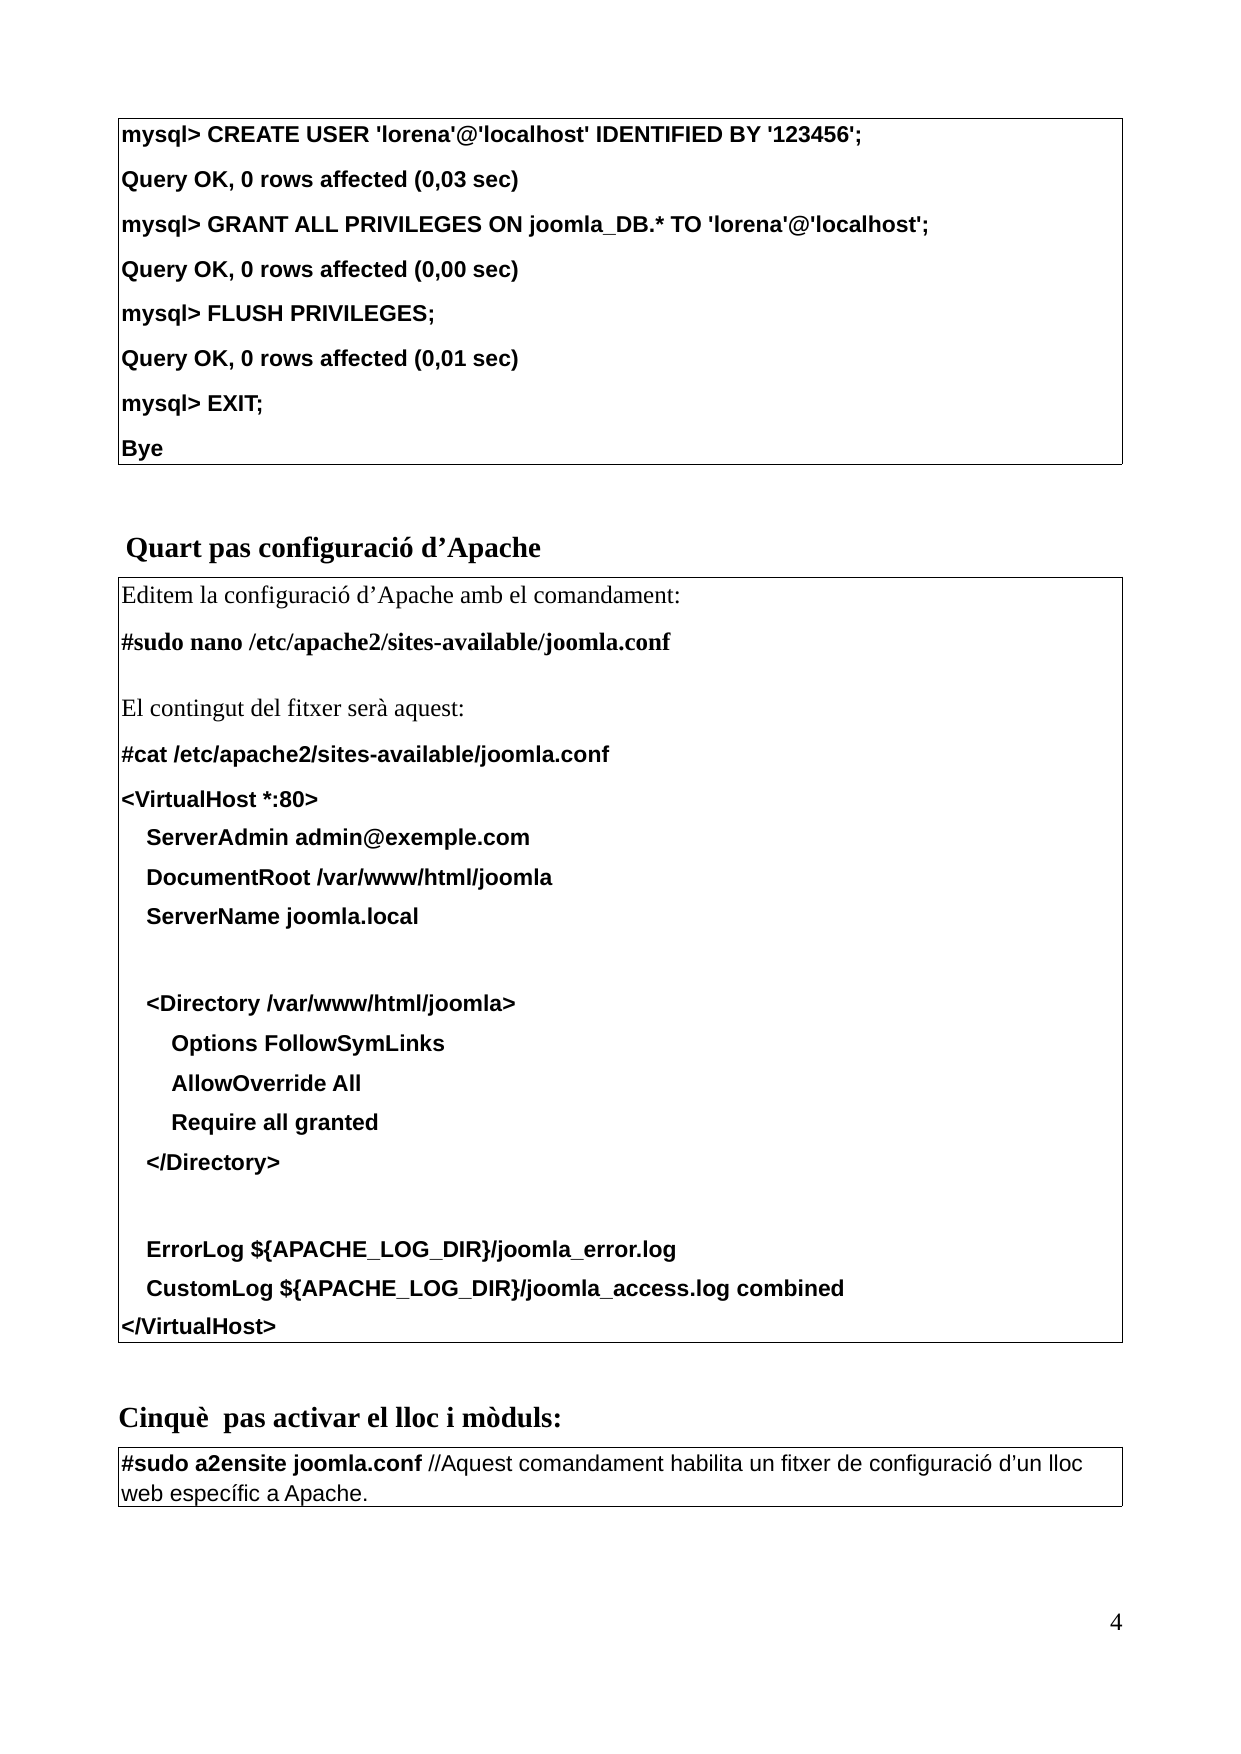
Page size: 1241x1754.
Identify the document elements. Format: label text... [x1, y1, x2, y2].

text </Directory> [119, 1144, 1122, 1176]
text ServerAdmin admin@exemple.com [119, 819, 1122, 851]
text Query OK, 0 rows affected (0,03 sec) [119, 163, 1122, 192]
text mysql> CREATE USER 'lorena'@'localhost' IDENTIFIED BY '123456'; [119, 119, 1122, 147]
subtitle Cinquè pas activar el lloc i mòduls: [118, 1367, 1122, 1434]
text #cat /etc/apache2/sites-available/joomla.conf [119, 738, 1122, 767]
text Query OK, 0 rows affected (0,00 sec) [119, 252, 1122, 282]
text <VirtualHost *:80> [119, 783, 1122, 812]
text <Directory /var/www/html/joomla> [119, 985, 1122, 1017]
text #sudo nano /etc/apache2/sites-available/joomla.conf El contingut del fitxer serà aquest: [119, 624, 1122, 722]
text Query OK, 0 rows affected (0,01 sec) [119, 342, 1122, 371]
text Options FollowSymLinks [119, 1025, 1122, 1057]
text Require all granted [119, 1104, 1122, 1136]
text AllowOverride All [119, 1064, 1122, 1096]
text mysql> GRANT ALL PRIVILEGES ON joomla_DB.* TO 'lorena'@'localhost'; [119, 208, 1122, 237]
subtitle Quart pas configuració d’Apache [118, 497, 1122, 564]
text </VirtualHost> [119, 1310, 1122, 1342]
text mysql> EXIT; [119, 387, 1122, 416]
text DocumentRoot /var/www/html/joomla [119, 859, 1122, 890]
text #sudo a2ensite joomla.conf //Aquest comandament habilita un fitxer de configuració d’un lloc web específic a Apache. [119, 1448, 1122, 1506]
text Editem la configuració d’Apache amb el comandament: [119, 578, 1122, 608]
text CustomLog ${APACHE_LOG_DIR}/joomla_access.log combined [119, 1271, 1122, 1302]
text Bye [119, 432, 1122, 464]
text ServerName joomla.local [119, 898, 1122, 930]
text ErrorLog ${APACHE_LOG_DIR}/joomla_error.log [119, 1231, 1122, 1263]
text mysql> FLUSH PRIVILEGES; [119, 297, 1122, 327]
